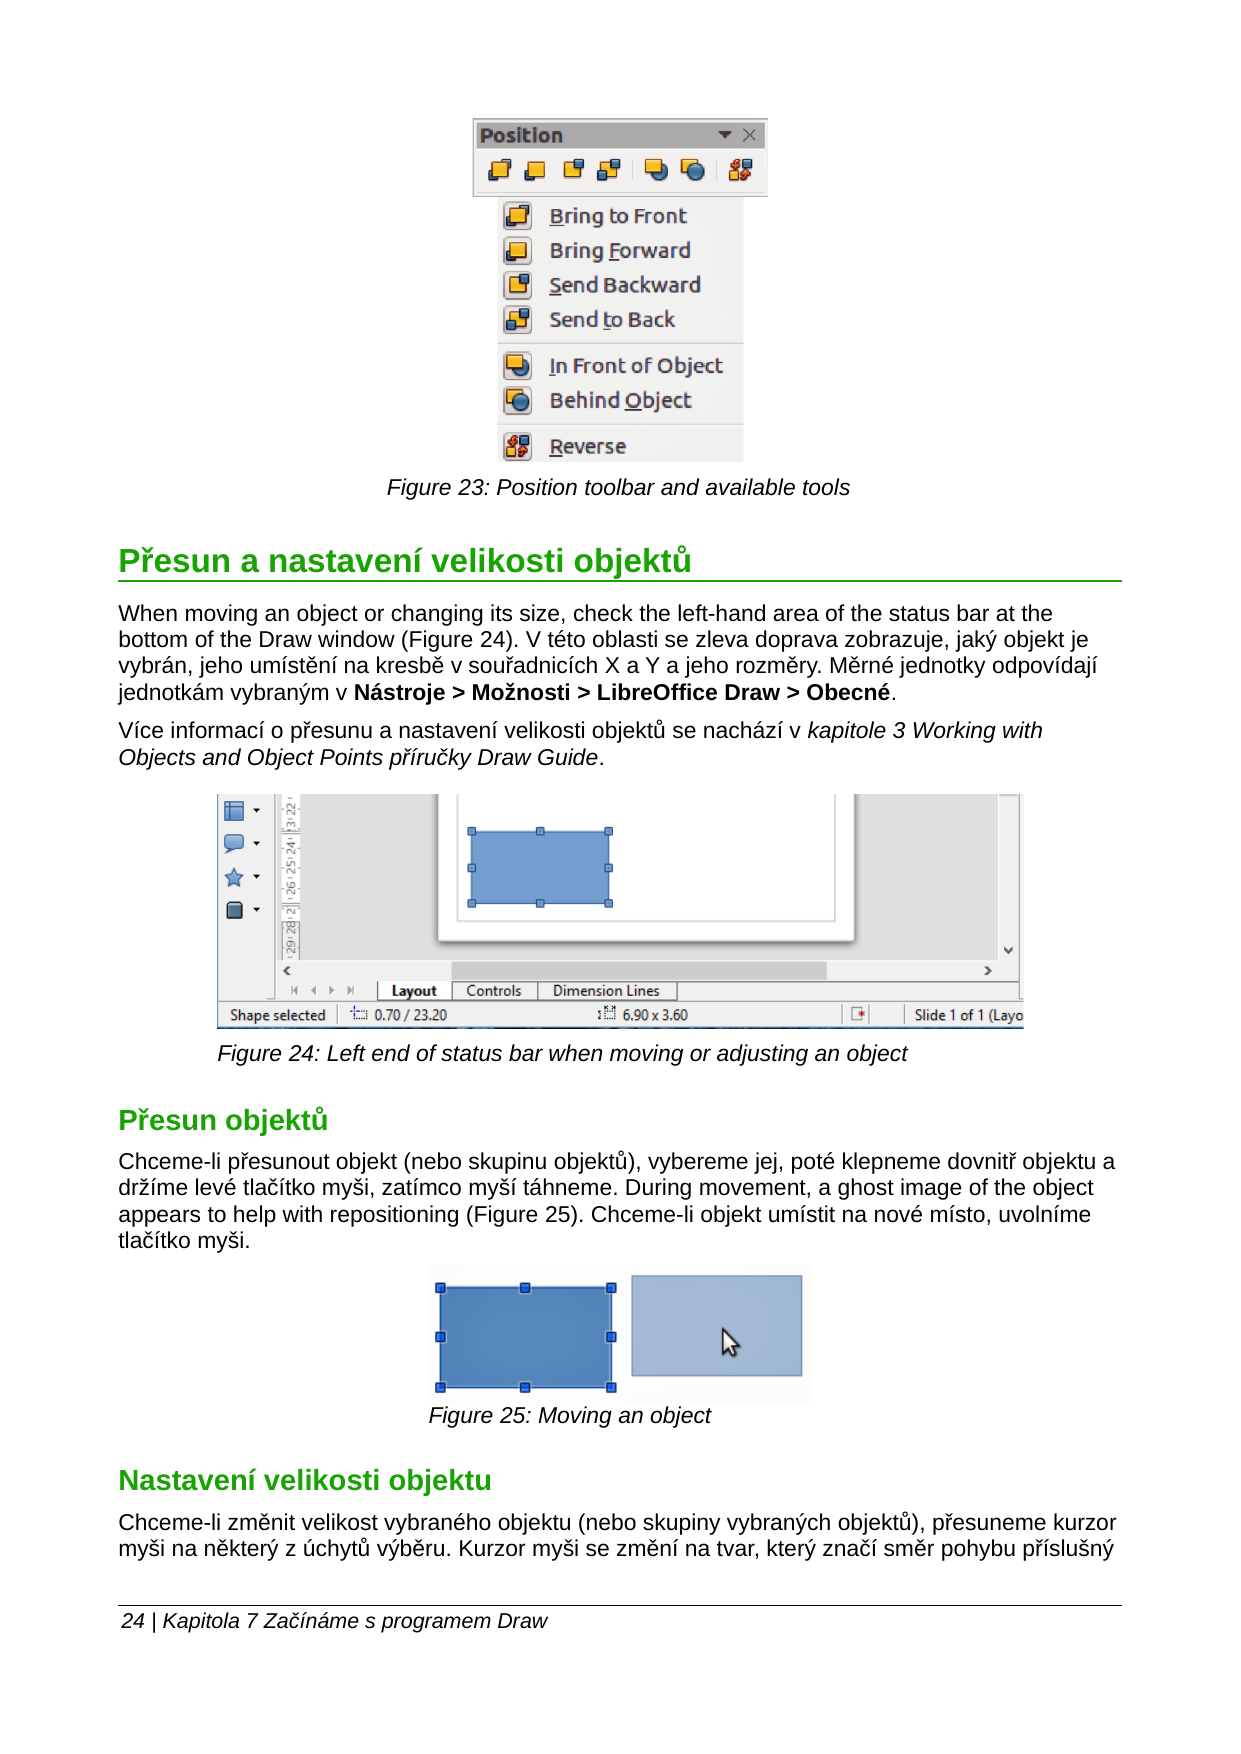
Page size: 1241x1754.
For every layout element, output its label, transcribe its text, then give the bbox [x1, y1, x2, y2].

text Více informací o přesunu a nastavení velikosti objektů se nachází v kapitole 3 Working with Objects and Object Points příručky Draw Guide. [118, 717, 1122, 770]
text Figure 25: Moving an object [428, 1402, 812, 1428]
picture [217, 794, 1024, 1029]
subtitle Přesun a nastavení velikosti objektů [118, 541, 1122, 580]
picture [472, 118, 768, 462]
text Chceme-li přesunout objekt (nebo skupinu objektů), vybereme jej, poté klepneme dovnitř objektu a držíme levé tlačítko myši, zatímco myší táhneme. During movement, a ghost image of the object appears to help with repositioning (Figure 25). Chceme-li objekt umístit na nové místo, uvolníme tlačítko myši. [118, 1148, 1122, 1253]
text Chceme-li změnit velikost vybraného objektu (nebo skupiny vybraných objektů), přesuneme kurzor myši na některý z úchytů výběru. Kurzor myši se změní na tvar, který značí směr pohybu příslušný [118, 1509, 1122, 1561]
text Figure 24: Left end of status bar when moving or adjusting an object [217, 1040, 1023, 1067]
text Figure 23: Position toolbar and available tools [387, 473, 854, 500]
subtitle Přesun objektů [118, 1103, 1122, 1136]
picture [428, 1265, 813, 1402]
subtitle Nastavení velikosti objektu [118, 1463, 1122, 1497]
text When moving an object or changing its size, check the left-hand area of the status bar at the bottom of the Draw window (Figure 24). V této oblasti se zleva doprava zobrazuje, jaký objekt je vybrán, jeho umístění na kresbě v souřadnicích X a Y a jeho rozměry. Měrné jednotky odpovídají jednotkám vybraným v Nástroje > Možnosti > LibreOffice Draw > Obecné. [118, 599, 1122, 705]
